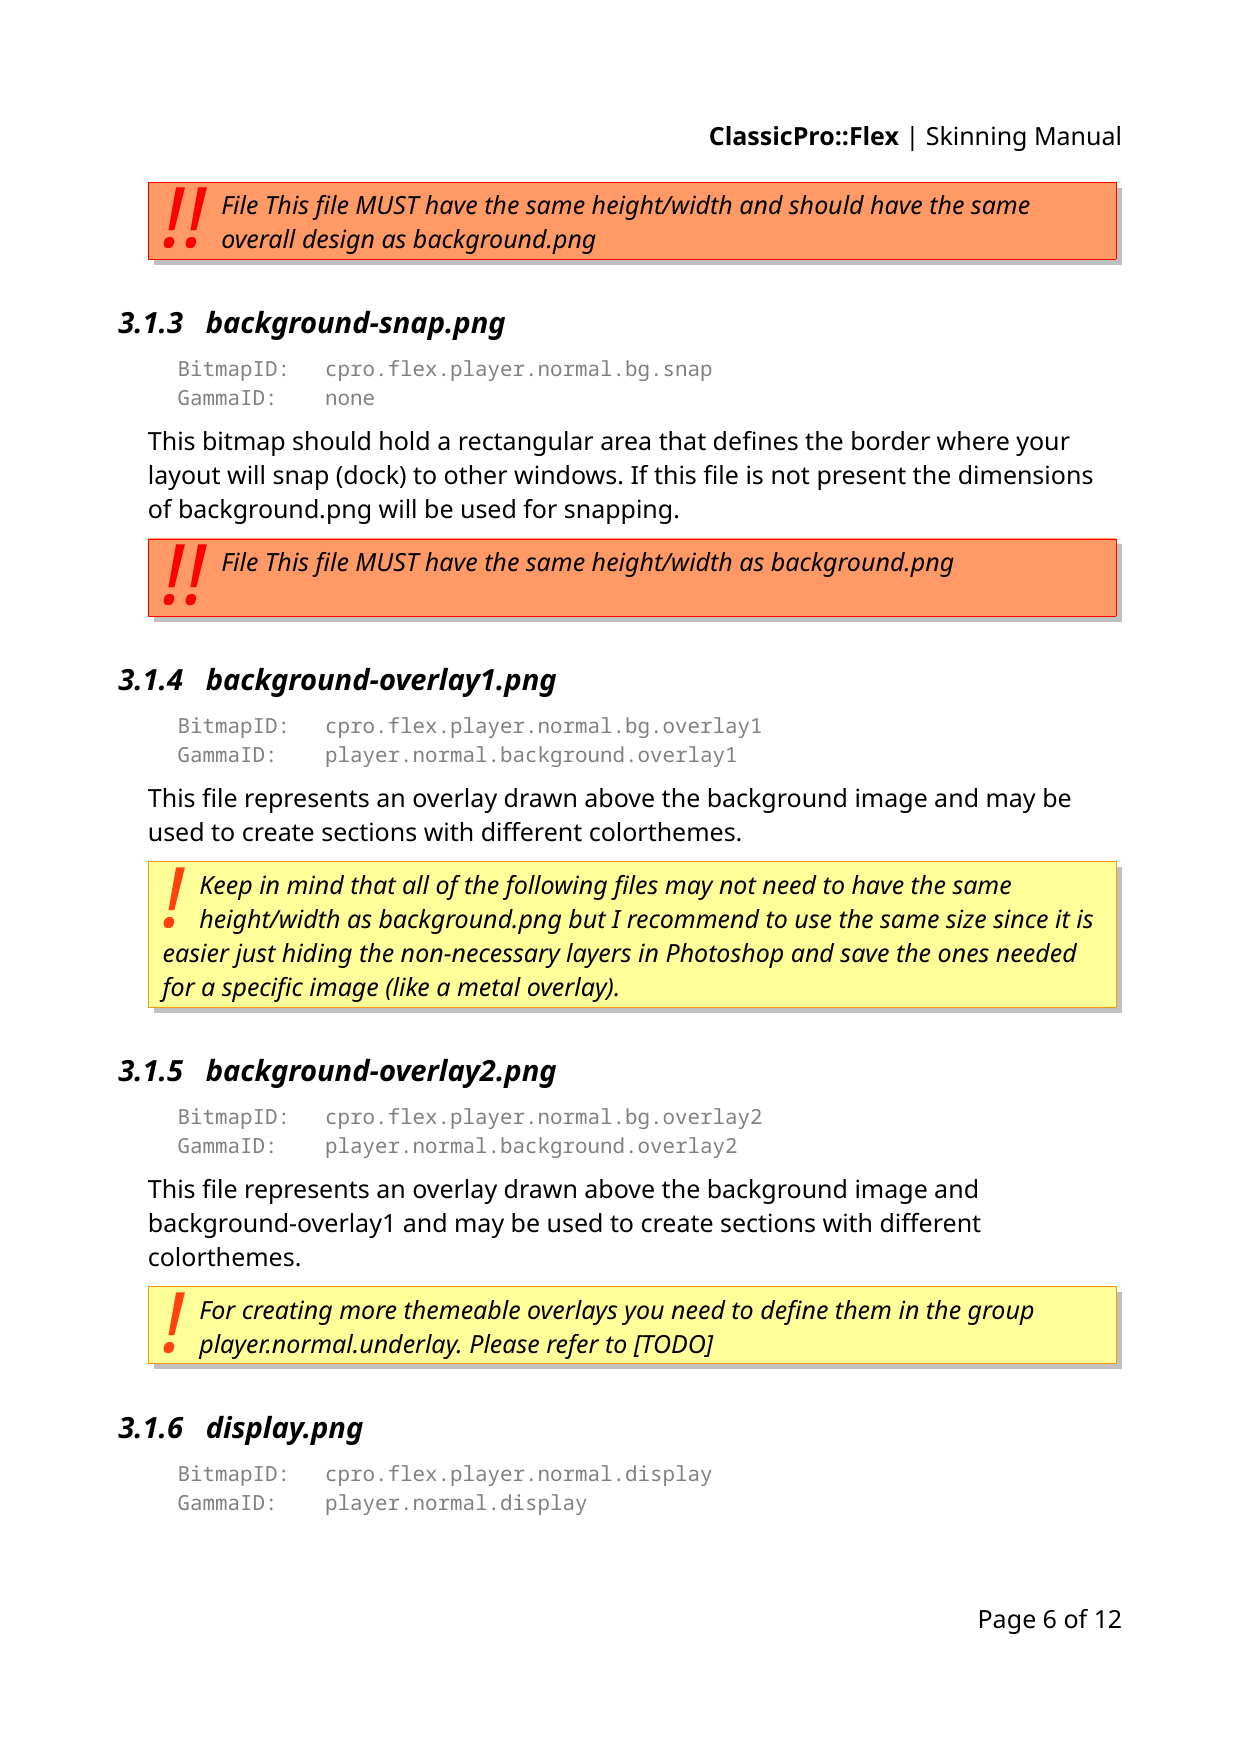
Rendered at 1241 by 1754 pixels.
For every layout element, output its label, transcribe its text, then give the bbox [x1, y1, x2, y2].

text This bitmap should hold a rectangular area that defines the border where your layout will snap (dock) to other windows. If this file is not present the dimensions of background.png will be used for snapping. [148, 424, 1122, 526]
text !For creating more themeable overlays you need to define them in the group player.normal.underlay. Please refer to [TODO] [149, 1287, 1116, 1363]
text !!File This file MUST have the same height/width as background.png [149, 540, 1116, 616]
text BitmapID: cpro.flex.player.normal.display GammaID: player.normal.display [177, 1459, 1122, 1516]
text BitmapID: cpro.flex.player.normal.bg.overlay2 GammaID: player.normal.background.overlay2 [177, 1102, 1122, 1159]
subtitle background-overlay1.png [118, 659, 1122, 699]
text BitmapID: cpro.flex.player.normal.bg.snap GammaID: none [177, 354, 1122, 411]
text BitmapID: cpro.flex.player.normal.bg.overlay1 GammaID: player.normal.background.overlay1 [177, 711, 1122, 768]
subtitle display.png [118, 1407, 1122, 1447]
subtitle background-overlay2.png [118, 1050, 1122, 1090]
text !Keep in mind that all of the following files may not need to have the same height/width as background.png but I recommend to use the same size since it is easier just hiding the non-necessary layers in Photoshop and save the ones needed for a specific image (like a metal overlay). [149, 862, 1116, 1007]
text This file represents an overlay drawn above the background image and may be used to create sections with different colorthemes. [148, 781, 1122, 849]
text !!File This file MUST have the same height/width and should have the same overall design as background.png [149, 183, 1116, 259]
subtitle background-snap.png [118, 302, 1122, 342]
text This file represents an overlay drawn above the background image and background-overlay1 and may be used to create sections with different colorthemes. [148, 1172, 1122, 1274]
